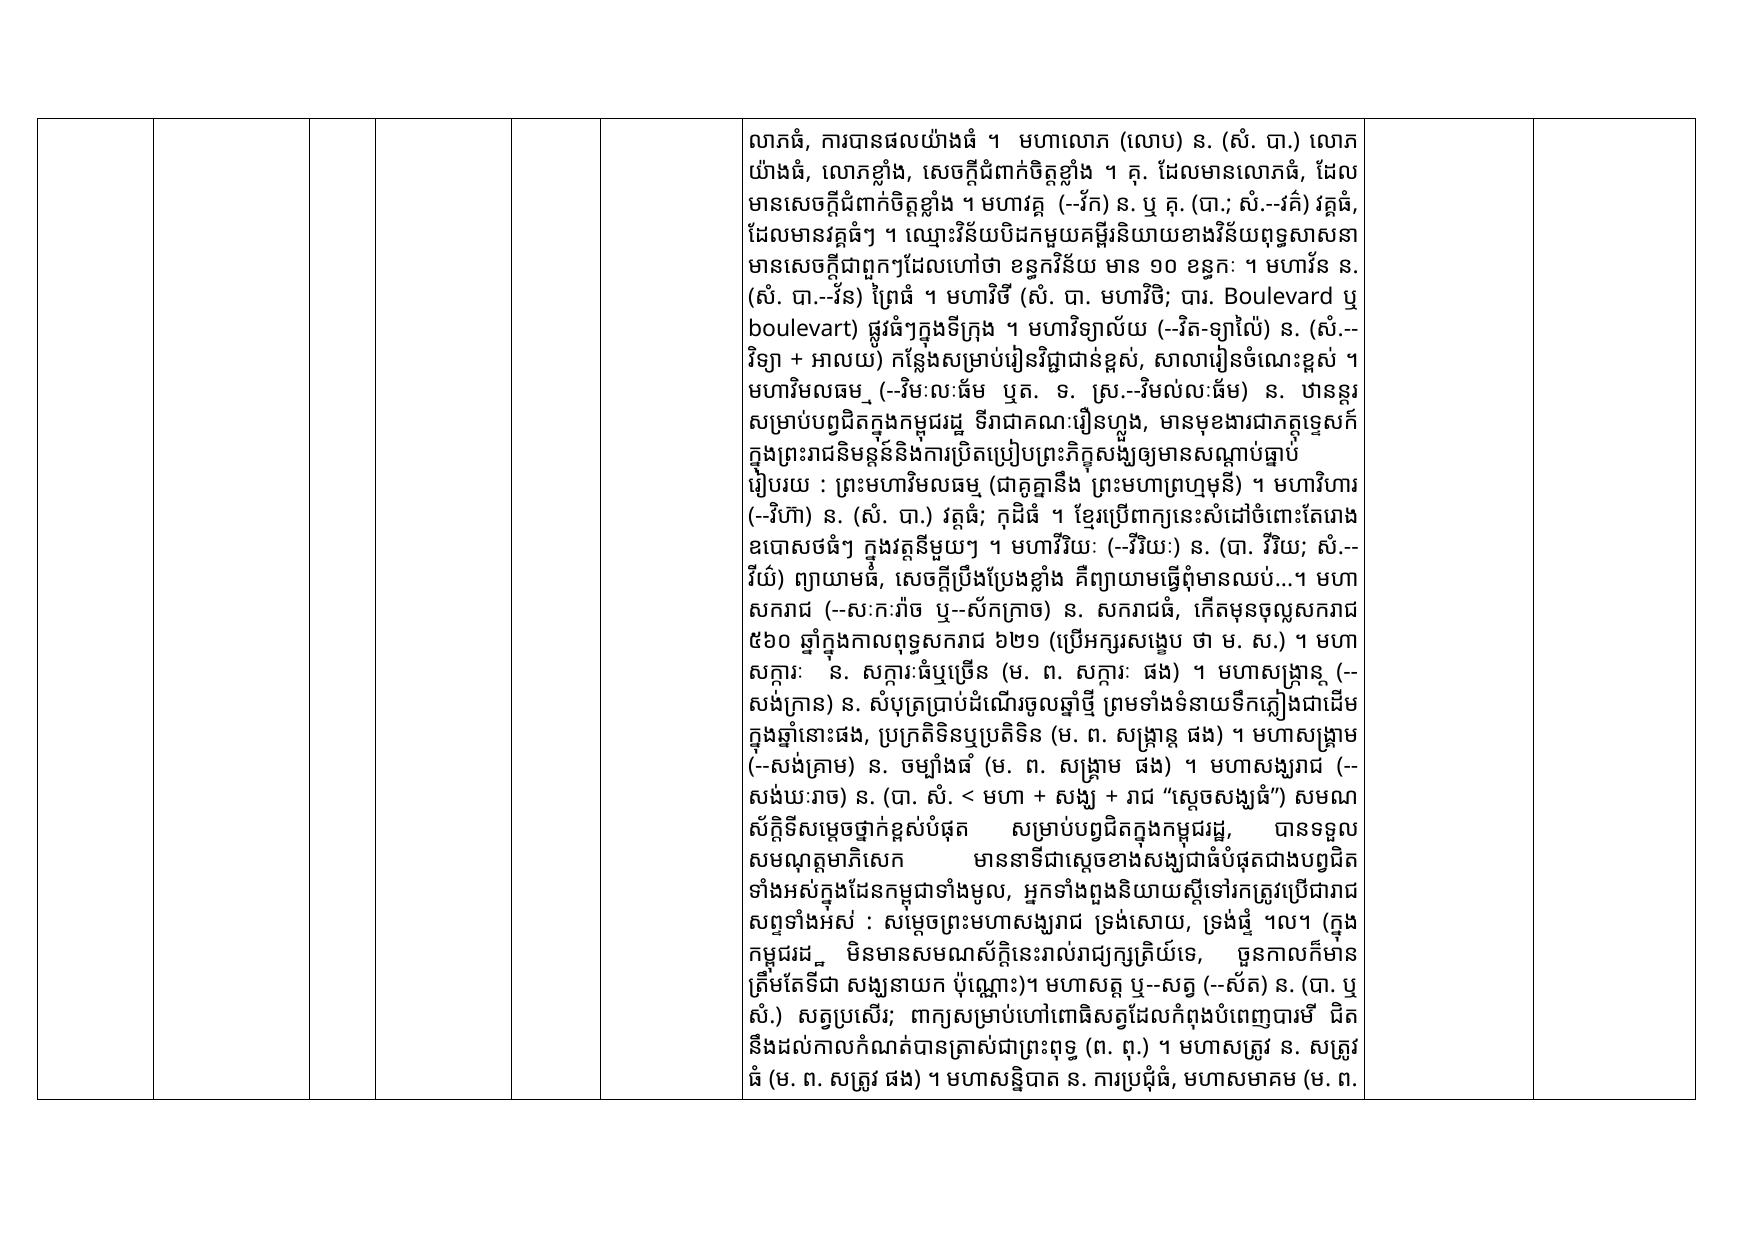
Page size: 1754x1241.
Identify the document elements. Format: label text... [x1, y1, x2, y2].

table_cell [601, 119, 742, 1098]
table_cell [1365, 119, 1533, 1098]
table_cell [512, 119, 600, 1098]
table_cell [154, 119, 309, 1098]
table_cell មហា​ត្ម័ន មហា​ត្រកូល មហា​ថេរ មហា​ទក្សា មហា​ទាន មហា​ទុក្ខ មហា​ទុរគត មហា​ទុរភិក្ស មហា​ទេព មហា​ទ្វីប មហា​ធានី មហា​នគរ មហា​នទី មហា​នរក មហា​នាគ មហា​និកាយ មហានុភាព មហា​បណ្ឌិត មហា​ព្រឹថពី មហា​ផល មហា​ពន មហា​ពិធី មហា​ពេទ្យ មហា​ពោធិ មហា​ពោធិ​ស្ថាន មហា​ព្រហ្ម មហា​ព្រហ្ម​មុនី មហា​ភិនិស្រ្កម មហា​ភូត មហា​មគ្គ មហា​មន្រ្តី មហា​មាត្រ មហា​មាយា មហា​មិត្ត មហា​មុនី មហា​មេឃ មហា​មោគ្គល្លាន មហា​យញ្ញ មហា​យាន មហា​យុគ មហា​យុទ្ធ មហា​រញ្ញ មហា​រដ្ឋ មហា​រាជ មហា​រាជានុភាព មហា​រាត្រ មហា​រោរព មហា​លាភ មហា​វគ្គ មហា​វ័ន មហា​វិថី មហា​វិទ្យាល័យ មហា​វិមល​ធម្ម មហា​វិហារ មហា​វីរិយៈ មហា​សករាជ មហា​សក្ការៈ មហា​សង្ក្រាន្ត មហា​សង្គ្រាម មហា​សង្ឃ​រាជ មហា​សត្ត មហា​សត្រូវ មហា​សន្និបាត មហា​សមាគម មហា​សមុទ្ទ មហា​សម្មត​រាជ មហា​សារីបុត្ត មហា​សាល មហា​សាលា មហាសាវក មហា​សេដ្ឋី មហា​សេវ័ក មហា​ស្រណុក មហា​អមាត្យ មហា​អវីចី មហា​ឥសី មហា​ឧបរាជ មហា​ឫសី មហា​ថេរ មហា​ទាន មហា​មុនី មហា​រាជ មហា​វ័ន មហា​សាលា មហា​កច្ចាយនៈ មហា​ករុណា មហា​កវី មហា​កាព្យ មហា​កោលាហល មហា​ក្សត្រ មហា​ក្សត្រាធិ​រាជ មហា​ក្សត្រិយ៍ មហា​ក្សត្រិយ​វង្ស​ មហា​គាម​ភោជក មហា​គ្រាម មហា​ចក្រពត្តិ មហា​ចោរ មហា​ជន មហា​ជាតក៍ [1534, 119, 1695, 1098]
table_cell (មហត៑, មហន៑្ត; មហន្ត > មហា) ធំ; ច្រើន; ប្រសើរ; សម្បើម; ខ្លាំង...។ គុណ​នាម​នេះ​សម្រាប់​ប្រើ​ជា​បទ​សមាស​រៀង​ជា​ខាង​ដើម​នៃ​សព្ទ​ដទៃ, ប្រើ​បាន​ជា​អនេក​រាប់​ពុំ​អស់, ដូច​ជា : មហា​ថេរ ព្រះ​ថេរៈ​ធំ; មហា​ទាន ទាន​ធំ; មហា​មុនី អ្នក​ប្រាជ្ញ​ធំ; មហា​រាជ ស្ដេច​ធំ; មហា​វ័ន ព្រៃ​ធំ; មហា​សាលា សាលា​ធំ​ជាដើម ។ សូម្បី​ភាសា​ខ្មែរ​ក៏​អាច​ប្រើ​សព្ទ មហា នេះ​ផ្សំ​ចូល​ជា​បទ​សមាស​បាន​ខ្លះ (តាម​ទម្លាប់​ប្រើ), ដូច​ជា : មហា​កម្ជិល ខ្ជិល​ធំ, ដែល​ខ្ជិល​ខ្លាំង; មហា​ក្រ ដែល​ក្រ​ខ្លាំង, ដែល​ក្រ​ក្រៃ​ពេក; មហា​ខូច ខូច​ធំ, ដែល​ខូច​បណ្ដាច់; មហា​គំរក់ គំរក់​បំផុត: មហា​ទូលាយ ទូលាយ​ពន់​ពេក; មហា​ប្រសើរ; ប្រសើរ​ក្រៃ​ពេក; មហា​ព្រើល ព្រើល​ធំ, ព្រើល​ខ្លាំង; មហា​រពឹស របឹស​ណាស់; មហា​លំបាក លំបាក​ខ្លាំង; មហា​ល្មោភ ល្មោភ​ក្រៃ​ពេក, ល្មោភ​ខ្លាំង; មហា​កំណត់ អំណត់​ខ្លាំង, ដែល​អត់​ឃ្លាន​ខ្លាំង​ណាស់ ឬ​ដែល​ប៉ិន​អត់​ទ្រាំ​ពេក; មហា​អំណាច អំណាច​ធំ, ដែល​មាន​អំណាច​ច្រើន​ជាដើម (ពាក្យ​ក្រៅ​ពី​នេះ​ដែល​ភ្ជាប់ មហា នៅ​ខាង​ដើម​ទាំង​ប៉ុន្មាន​ដូច​មាន​ត​រៀង​តាម​លំដាប់​អក្សរ​ទៅ) ។ មហា​កច្ចាយនៈ (មៈហា​ក័ចចាយ៉ៈន៉ៈ) ន. (បា.) នាម​ព្រះ​មហា​ថេរ​មួយ​អង្គ​ក្នុង​ពុទ្ធ​សម័យ (រាប់​ចូល​ក្នុង​ពួក​អសីតិ​មហា​សាវ័ក, ព្រះ​សម្មាសម្ពុទ្ធ​ទ្រង់​លើក​សរសើរ​ថា ជា​អ្នក​ប៉ិន​ប្រសប់​ខាង​ការ​សម្ដែង​សេចក្ដី​សង្ខេប​ឲ្យ​ពិស្ដារ​ទូលាយ​បាន) ។ មាន​ព្រះ​មហា​ថេរ​មួយ​អង្គ​ផ្សេង​ទៀត​មាន​នាម​ថា មហា​កច្ចាយនៈ ដែរ កើត​នៅ​ក្នុង​ក្រុង មថុរា រដ្ឋ​សុរសេន (ប្រទេស​ឥណ្ឌា​ខាង​ត្បូង ដែល​ហៅ​ថា រដ្ឋ​អវន្តិ ក្នុង​សម័យ​បុរាណ) ព្រះ​មហា​កច្ចាយនត្ថេរ​អង្គ​នេះ​បាន​តែង​វេយ្យាករណ៍​ជា​ភាសា​បាលី​មួយ​គម្ពីរ​ឈ្មោះ មូល​កច្ចាយន ព្រម​ទាំង​មេ​សូត្រ​ជា​គោល​ផង​ហៅ​ថា កច្ចាយន​សូត្រ ក្នុង​ពុទ្ធ​សតវត្សរ៍​ទី​១១ គ្រិស្ត​សតវត្សរ៍​ទី​៦, ជា​វេយ្យាករណ៍​បាលី​ចាស់​ជាង​វេយ្យាករណ៍​បាលី​ឯ​ទៀត, សម្រាប់​ឲ្យ​កុលបុត្រ​រៀន​សូត្រ​រហូត​មក​ដល់​សម័យ​យើង​សព្វ​ថ្ងៃ​នេះ ។ មហា​ករុណា (--កៈ--) ន. (សំ. បា.) សេចក្ដី​អាណិត​ធំ​ឬ​ច្រើន​គឺ​អាណិត​ចំពោះ​សព្វ​សត្វ​មិន​រើស​មុខ ចង់​ឲ្យ​រួច​ចាក​ទុក្ខ​ភ័យ​ទាំងអស់​គ្នា (ករុណា​របស់​ព្រះ​សព្វញ្ញុពុទ្ធ) ។ មហា​កវី (--កៈវ៉ី) ន. (សំ. បា.--កវិ) អ្នក​ប្រាជ្ញ​ធំ, អ្នក​ប្រាជ្ញ​ធំ​ខាង​ការ​តែង​កាព្យ​ ។ មហា​កាព្យ (--កាប) ន. (បា.; សំ.--កាវ្យ ឬ--កាព្យ ក៏​មាន​ខ្លះ) កាព្យ​ធំ គឺ​កាព្យ​ដែល​មាន​ដំណើរ​សេចក្ដី​ពិស្ដារ​វែង ។ មហា​កោលាហល (--កោល៉ាហល់) ន. (សំ. បា.) កោលាហល​ធំ គឺ​សូរ​សព្ទ​គឹកកង​រំពង​ខ្លាំង, ការ​ផ្អើល​ជ្រួល​ជ្រើម​បញ្ចេញ​សូរ​សព្ទ​កង​រំពង​ខ្លាំង ។ មហា​ក្សត្រ (--ក្ស័ត) ន. (សំ.) ក្សត្រ​ធំ, ក្សត្រិយ៍​ប្រសើរ; បើ​ស្ត្រី​ជា មហា​ក្សត្រី ឬ មហា​ក្សត្រិយានី ។ មហា​ក្សត្រាធិរាជ ព្រះ​រាជា​ដែល​ក្រៃលែង​ជាង​ពួក​មហា​ក្សត្រ​ឬ​ស្ដេច​ដែល​ជា​ចម្បង​ក្នុង​ពួក​មហា​ក្សត្រ ។ មហា​ក្សត្រិយ៍ (-ក្ស័ត) ន. (សំ.--ក្សត្រិយ; បា. ខត្តិយ) ដូច​គ្នា​នឹង មហា​ក្សត្រ ដែរ ។ មហា​ក្សត្រិយ​វង្ស ឬ--ខត្តិយ​វង្ស វង្ស​មហា​ក្សត្រិយ៍; ដែល​ជា​ពូជ​ពង្ស​នៃ​មហា​ក្សត្រិយ៍ (ច្រើន​ប្រើ​ជា​គោរម្យ​ព្រះ​នាម​នៃ​ក្សត្រិយ៍​ទ្រង់​រាជ្យ) ។ មហា​គាម​ភោជក (--គាមៈភោជៈកៈ ឬ--ជក់) ន. (បា.) អភិបាល​ស្រុក; ហៅ​ជា សំ. ថា មហា​គ្រាម​ភោជក ក៏​បាន (ម. ព. គាម​ភោជក និង គ្រាម​ភោជក ផង) ។ មហា​គ្រាម ន. (សំ.; បា. --គាម) ស្រុក​ធំ ។ មហា​ចក្រពត្តិ (--ច័កក្រៈព័ត) ន. (សំ.--ចក្រវរ្តិន៑; បា. ចក្កវត្តិ) ស្ដេច​ចក្រពត្តិ​ធំ; ហៅ​ថា មហា​ចក្រពត្តិ​រាជ ឬ​ហៅខ្លី​ត្រឹមតែ មហា​ចក្រ ក៏​មាន, គេ​ច្រើន​និយាយ​ថា សម្បត្តិ​មហា​ចក្រ (ម. ព. ចក្រពត្តិ ផង) ។ មហា​ចោរ (--ចោ) ន. (បា.; សំ.--ចៅរ) ចោរ​ធំ ។ មហា​ជន (--ជន់) ន. (បា.) ជន​ច្រើន, ពួក​មនុស្ស​ច្រើន, ប្រជាជន ។ មហា​ជាតក៍ (--ជាត) ន. (សំ. បា.--ជាតក) ជាតក​ធំ; ឈ្មោះ​គម្ពីរ​ជាតក​មួយ​ខាង​ពុទ្ធ​សាសនា​សម្ដែង​រឿងរ៉ាវ​ព្រះ​វេស្សន្តរ...; ពួក​ពុទ្ធ​សាសនិក​ជន​រាប់​អាន​ណាស់, ច្រើន​និមន្ត​ភិក្ខុ​សាមណេរ​ទេស្នា តាម​កាល​រដូវ​រៀងរាល់​ឆ្នាំ​មិន​សូវ​ដែល​ខាន (ហៅ​ថា មហា​ជាតិ ឬ មហា​វេស្សន្តរ​ជាតក ក៏​បាន) ។ មហា​ត្ម័ន ឬ មហា​ត្មា ន. (សំ. មហាត្មន៑ < មហត៑ + អាត្មន៑; បា. មហាត្ត < មហន្ត + អត្ត ) ចិត្ត​ដ៏​ប្រសើរ, ចិត្ត​ទូលាយ, ចិត្ត​ឱបអរ​សាទរ ។ អ្នក​ដែល​មាន​ចិត្ត​ជា​បុណ្យ, ដែល​មាន​ចិត្ត​ឱបអរ​សាទរ​ក្នុង​ដំណើរ​ចង់​ឲ្យ​អ្នក​ទាំងពួង​បាន​សេចក្ដី​សុខ (អ្នក​ប្រាជ្ញ​ខាង​ផ្លូវ​ទូន្មាន​ចិត្ត, ហាត់​ចិត្ត; ច្រើន​ហៅ​សំដៅ​មហា​ឫសី, យោគី ឬ​ព្រះ​អរហន្ត) ។ មហា​ត្រកូល ន. (បា. មហា​កុល) ត្រកូល​ធំ, ពូជ​វង្ស​ខ្ពង់ខ្ពស់ (ម. ព. ត្រកូល ផង) ។ មហា​ថេរ (ថេរ៉ៈ ឬ --ថែ) ន. (បា.) ថេរៈ​ធំ, ព្រះ​ថេរៈ​ធំ; បើ​ភិក្ខុនី​ជា​មហា​ថេរី “ថេរី​ធំ” (ម. ព. ថេរៈ ន.) ។ មហា​ទក្សា ឈ្មោះ​ក្បួន​ហោរ​មួយ​បែប និយាយ​ពី​ថ្ងៃ​កំណើត​មនុស្ស​ជាដើម ។ មហា​ទាន ន. (បា.) ទាន​ធំ (អំណោយ​ធំ) : ព្រះ​វេស្សន្តរ​ទ្រង់​បាន​បំពេញ​មហា​ទាន​ធំ​ៗ​ជា​អស្ចារ្យ ។ មហា​ទុក្ខ (--ទុក) ន. (បា.) ទុក្ខ​ធំ, ទុក្ខ​ខ្លាំង ។ មហា​ទុរគត ឬ--ទុគ៌ត ន. អ្នក​ដែល​ក្រីក្រ​លំបាក​ខ្លាំង​ (ម. ព. ទុគ្គត, ទុរគត, ទុគ៌ត ទៀត​ផង) ។ មហា​ទុរភិក្ស ឬ--ទុរ្ភិក្ស ន. ដំណើរ​អត់​ឃ្លាន​ខ្លាំង, គ្រា​អំណត់​ខ្លាំង (ម. ព. ទុព្ភិក្ខ, ទុរភិក្ស, ទុរ្ភិក្ស ទៀត​ផង) ។ មហា​ទេព (--ទេប) ន. ឋានន្តរ​មន្ត្រី​ទី​ចាងហ្វាង​ឆ្វេង​ក្រុម​ព្រះ​រាជ​មន្ទីរ (រឿន​ហ្លួង) ក្នុង​ព្រះ​បរម​រាជ​វាំង​នៃ​កម្ពុជ​រដ្ឋ : ឧកញ៉ា​មហា​ទេព (ជា​គូ​គ្នា​នឹង ឧកញ៉ា​មហា​មន្ត្រី; ម. ព. ទេព ផង) ។ មហា​ទ្វីប ន. ទ្វីប​ធំ; តាម​លទ្ធិ​ពុទ្ធ​សាសនា​ថា​មាហា​ទ្វីប​មាន ៤ គឺ​បុព្វ​វិទេហៈ ឬ បូព៌​វិទេហ​ទ្វីប, ជម្ពូ​ទ្វីប, អបរ​គោយានទ្វីប​, ឧត្តរ​កុរុទ្វីប; តាម​លទ្ធិ​បុរាណ​ប្រាប់​ចំនួន​និង​ឈ្មោះ​ផ្សេង​ៗ​គ្នា ខុស​ពី​បែប​នេះ​ក៏​មាន; តាម​លទ្ធិ​សព្វ​ថ្ងៃ​នេះ​ថា មហា​ទ្វីប​ចាស់ គឺ​ទ្វីប​ដែល​គេ​ស្គាល់​ជាក់​មក​យូរ​ហើយ​មាន ៣ គឺ ទ្វីប​អាស៊ី,. ទ្វីប​អឺរុប, ទ្វីប​អាហ្រិ្វគ; មហា​ទ្វីប​ថ្មី​គឺ​ទ្វីប​ដែល​គេ​ទើប​នឹង​ស្គាល់​ក្នុង​សម័យ​ខាង​ក្រោយ​មក​មាន ២ ទៀត​គឺ ទ្វីប​អាមេរិគ, ទ្វីប​អូស្យានី; រួម​មហា​ទ្វីប​ទាំង​ចាស់​ទាំង​ថ្មី​ជា ៥ ហៅ​ថា មហា​ទ្វីប​ប្រាំ​ភាគ (ម. ព. ទ្វីប ផង) ។ មហា​ធានី ន. ក្រុង​ធំ, មហា​នគរ (ម. ព. ធានី ផង) ។ មហា​នគរ ន. នគរ​ធំ, ក្រុង​ធំ ។ នគរ​ធំ ក្នុង​ខែត្រ​សៀមរាប (ម. ព. នគរ, នគរ​ធំ, ផង) ។ មហា​នទី ន. ស្ទឹង​ធំ, ទន្លេ​ធំ (ម. ព. នទី ផង) ។ មហា​នរក ន. នរក​ធំ (ម.ព. នរក ផង) ។ មហា​នាគ ន. នាគ​ធំ; ដំរី​ធំ... ។ លោក​អ្នក​ប្រសើរ​បំផុត (ព្រះ​សព្វញ្ញុពុទ្ធ); ព្រះ​បច្ចេក​ពុទ្ធ); ព្រះ​អរហន្ត... (ម. ព. នាគ ផង) ។ មហា​និកាយ ន. ឈ្មោះ​ពួក​បព្វជិត​ពុទ្ធ​សាសនិក​ក្នុង​ប្រទេស​សៀម លាវ ខ្មែរ សម័យ​សព្វ​ថ្ងៃ​នេះ, ជា​ពីរ​ឬ​ជា​គូ​នឹង ធម្មយុត្តិក​និកាយ (ឈ្មោះ​និកាយ​ទាំង ២ នេះ​កើត​មាន​ឡើង​ជា​ដំបូង​នៅ​ប្រទេស​សៀម ក្នុង​សតវត្ស​ទី ២៤ នៃ​ពុទ្ធ​សករាជ (ម. ព. និកាយ ផង) ។ មហានុភាព (--ភាប) ន. អានុភាព​ធំ, អំណាច​ខ្លាំង, មហា​អំណាច (ម. ព. អានុភាព ផង) ។ មហា​បណ្ឌិត ន. អ្នក​ប្រាជ្ញ​ធំ (ម. ព. បណ្ឌិត ផង) ។ មហា​ព្រឹថពី ន. ផែន​ដី​ធំ គឺ​ផ្ទៃ​ផែន​ដី​ទាំងមូល (ម. ព. ប្រឹថពី ផង) ។ មហា​ផល (--ផល់) ន. ផ្លែ​ធំ​ៗ; សំដៅ​យក​ផ្លែ​ធំ​ៗ​ទាំងពួង មាន​ផ្លែ​ដូង, ត្រឡាច, ឪឡឹក ជាដើម (ម. ព. ផល ផង) ។ មហា​ពន (--ពន់) ន. ព្រៃ​ធំ (ដូច​គ្នា​នឹង មហា​វ័ន ដែរ) ឈ្មោះ​កណ្ឌ​ទី ៧ នៃ​គម្ពីរ​មហា​ជាតក៍ : កណ្ឌ​មហា​ពន (ព. ពុ.) ។ មហា​ពិធី ន. ពិធី​ធំ គឺ​របៀប​ដែល​រៀប​ជា​ពិធី​បុណ្យ​ឬ​ក្បួន​ហែ​យ៉ាង​ធំ (ម. ព. ពិធី ផង) ។ មហា​ពេទ្យ (-ពែត) ន. ពេទ្យ​ធំ, គ្រូ​ពេទ្យ​ធំ (ម. ព. ពេទ្យ​ផង) ។ មហា​ពោធិ ន. ដើម​ពោធិ៍​ដ៏​ប្រសើរ គឺ​ដើម​ពោធិ៍​ដែល​ព្រះ​សក្យមុនី​គោតម​ទ្រង់​គង់​ក្នុង​ម្លប់​ក៏​បាន​ត្រាស់​ជា​ព្រះ​ពុទ្ធ ។ មហា​ពោធិ​ស្ថាន ទី​ដែល​ព្រះ​ពុទ្ធ​ទ្រង់​បាន​ត្រាស់ ។ (ម. ព. ពោធិ និង ពោធិ៍ ផង) ។ មហា​ព្រហ្ម (--ព្រំ) ន. (បា.) ព្រហ្ម​ធំ ។ ឈ្មោះ​ឋាន​ព្រហ្ម​ជាន់​ទី ៣ ក្នុង​រូប​ព្រហ្ម ១៦ ជាន់ ។ មហា​ព្រហ្ម​មុនី (--ព្រំមៈ--) ន. ឋានន្តរ​សម្រាប់​បព្វជិត​ក្នុង​កម្ពុជ​រដ្ឋ ទី​រាជា​គណៈ​រឿនហ្លួង, មាន​នាទី​ជា​ភត្តុទ្ទេសក៍​និង​ការ​ប្រិតប្រៀប​រៀបចំ​ភិក្ខុ​សង្ឃ​ឲ្យ​មាន​សណ្ដាប់ធ្នាប់​ត្រឹមត្រូវ ក្នុង​ព្រះ​រាជ​និមន្តន៍​... (ជា​គូ​គ្នា​នឹង ព្រះ​មហា​វិមល​ធម្ម) ។ មហា​ភិនិស្ក្រម (--ភិនិស-ស្ក្រំ) ន. (សំ. មហត៑ ឬ មហន្ត៑ + អភិនិឞ្រ្កម ឬ--មណ; បា. មហាភិនិក្ខមន) ការ​ចេញ​ដើម្បី​គុណ​ដ៏​ធំ​ក្រៃលែង​គឺ​ការ​ចេញ​ទ្រង់​ព្រះ​ផ្នួស​នៃ​ព្រះ​មហា​សត្វ​ក្នុង​បច្ឆិម​ភព (ការ​ចេញ​បួស​ធ្វើ​ទុក្ករ​កិរិយា​ឲ្យ​បាន​ត្រាស់​ជា​ព្រះ​ពុទ្ធ) : មហា​ភិនិស្ក្រម​នៃ​ព្រះ​មហា​សត្វ; សរសេរ​ជា មហាភិនិស្ក្រមណ៍ ឬ មហាភិនេស្ក្រមណ៍ ក៏​បាន (ព. ពុ.) ។ មហា​ភូត ឬ--ភូតរូប (ម. ព. ភូត​រូប) ។ មហា​មគ្គ ឬ--មាគ៌ា (--ម័ក ឬ--មារគា) ន. ផ្លូវ​ធំ (ម. ព. មគ្គ និង មាគ៌ា ផង) ។ មហា​មន្ត្រី (--មន់ត្រី) ន. ឋានន្តរ​មន្ត្រី​ក្រុម​ព្រះ​រាជ​មន្ទីរ (រឿន​ហ្លួង) ជា​ចាងហ្វាង​ស្ដាំ : ឧកញ៉ា​មហា​មន្ត្រី; ជា​គូ​គ្នា​នឹង​ឧកញ៉ា​មហា​ទេព (ម. ព. មន្ត្រី ផង) ។ មហា​មាត្រ ឬ មហា​មាត្យ (--ម៉ាត) ន. (សំ.; បា. មហា​មត្ត) មន្ត្រី​មាន​ស័ក្តិ​ធំ, សេនាបតី; ហៅ​ថា រាជ​មហា​មាត្រ ក៏​មាន (ច្រើន​ប្រើ​តែ​ពី​ក្នុង​សម័យ​បុរាណ, សម័យ​សព្វ​ថ្ងៃ​នេះ ជួន​កាល​ប្រើ​ជា​ឋានន្តរ​សម្រាប់​មន្ត្រី​សាមញ្ញ​ក៏​មាន) ។ មហា​មាយា ន. (បា.) ព្រះ​នាម​ព្រះ​អគ្គ​មហេសី​នៃ​ព្រះ​បាទ​សិរី​សុទ្ធោទនៈ (ព្រះ​មាតា​នៃ​ព្រះ​សក្យមុនី​សព្វញ្ញុពុទ្ធ) : សម្ដេច​ព្រះ​មហា​មាយា; ហៅ​ថា សម្ដេច​ព្រះ​មាយា ឬ សម្ដេច​ព្រះ​សិរី​មហា​មាយា (ពុទ្ធ​មាតា និង មាយា ២ ផង) ។ មហា​មិត្ត ឬ--មិត្រ (--មិត) ន. មិត្រ​ធំ, មិត្រ​ប្រសើរ, មិត្រ​ខ្ពង់ខ្ពស់ (ក្នុង​សម័យ​បុរាណ​ច្រើន​ប្រើ​ចំពោះ​ក្សត្រិយ៍​ដែល​ជា​មិត្រ​នឹង​ក្សត្រិយ៍​ប្រទេស​ដទៃ; ម. ព. មិត្ត ឬ មិត្រ ទៀត​ផង) ។ មហា​មុនី ន. អ្នក​ប្រាជ្ញ​ធំ; ព្រះ​សព្វញ្ញុពុទ្ធ (ម. ព. មុនី ផង) ។ មហា​មេឃ (--មេក) ន. (បា.) ពពក​ខាប់​ដាល​ខ្មៅ​ងងឹត​ដាប​ដែល​បង្អុរ​ភ្លៀង, ភ្លៀង​ធំ, ភ្លៀង​ខ្លាំង ។ មហា​មោគ្គល្លាន (ម. ព. មោគ្គល្លាន) ។ មហា​យញ្ញ (--យ៉ាញ់ៈញៈ ឬ--យ៉ាញ់) ន. (បា.) យញ្ញ​ធំ, ការ​បូជា​ធំ (ច្រើន​ប្រើ​ខាង​លទ្ធិ​ព្រាហ្មណ) : ធ្វើ​មហា​យញ្ញ ។ មហា​យាន ន. (សំ. បា.) យាន​ធំ ។ ឈ្មោះ​ពួក​ពុទ្ធ​សាសនិក​ដែល​បែក​លទ្ធិ​ចេញ​ផ្សេង​ច្រើន​អន្លើ​ឃ្លាត​ពី​លទ្ធិ​ដើម ដូច​យ៉ាង​ពួក​អ្នក​កាន់​ពុទ្ធ​សាសនា​នៅ​ប្រទេស​ចិន, ជប៉ុន, យួន ជាដើម​ហៅ​ថា ពួក​មហា​យាន ឬ លទ្ធិ​មហា​យាន សំដៅ​សេចក្ដី​ថា “ពួក​ឬ​លទ្ធិ​មាន​ធម៌​ជា​យាន​ដ៏​ធំ​ឬ​ជា​យាន​ដ៏​ប្រសើរ” (ជា​គូ​គ្នា នឹង ហីន​យាន; ហៅ​ថា អាចរិយ​វាទ ឬ អាចរិយ​វាទី “អ្នក​ពោល​តាម​លទ្ធិ​អាចារ្យ (របស់​ខ្លួន)” ក៏​បាន (ជា​គូ​គ្នា​នឹង ថេរ​វាទ ឬ ថេរ​វាទី) ហៅ​ថា ឧត្តរ​និកាយ “ពួក​ខាង​ជើង” ក៏​បាន (ជា​គូ​គ្នា​នឹង ទក្ខិណ​និកាយ) ។ ពួក​ឬ​លទ្ធិ​ទាំង​នេះ​កើត​មាន​ឡើង (មុន​ដំបូង​ក្នុង​មជ្ឈិម​ប្រទេស) តាំង​ពី​ក្នុង​ខាង​ដើម​សតវត្សរ៍​ទី២ នៃ​ពុទ្ធ​សករាជ​រៀង​មក ។ មហា​យុគ (--យុក) ន. (សំ. បា.) យុគ​ធំ គឺ​កាល​ឬ​សម័យ​ដែល​យូរ​អង្វែង​គ្រប់​ចំនួន​យុគ​ទាំង ៤; តាម​លទ្ធិ​បុរាណ​ថា កាល​វែង​ចំនួន​បួន​លាន​បី​សែន​ពីរ​ហ្មឺន (៤.៣២០.០០០) ឆ្នាំ​មនុស្ស​លោក (ម. ព. យុគ ផង) ។ មហា​យុទ្ធ (--យុត) ន. (សំ. បា.) ចម្បាំង​ធំ, មហា​សង្គ្រាម (ហៅ​ថា មហា​យុទ្ធនា ក៏​បាន) ។ មហា​រញ្ញ ឬ មហា​រណ្យ (--រ៉ាញ់ ឬ--រ៉ន់) ន. (បា. ឬ សំ.) ព្រៃ​ធំ, មហា​វ័ន, ព្រហា​វ័ន (ព. កា.) ។ មហា​រដ្ឋ (--រ័ត) ន. (បា. សំ.--រឞ្រ្ត) ដែន​ធំ ។ ឈ្មោះ​ដែន​មួយ​ក្នុង​ប្រទេស​ឥណ្ឌា​ប៉ែក​ខាង​លិច (ច្រើន​ហៅ​ថា មហា​រាស្ត្រ) ។ មហា​រាជ (--រាច) ន. (បា.) ស្ដេច​ធំ ។ មហា​រាជានុភាព អានុភាព​នៃ​ស្ដេច​ធំ ។ មហា​រាត្រ (-រាត) ន. (សំ.) វេលា​អធ្រាត្រ (ព. កា.) ។ មហា​រោរព (--រោរប់) ន. (បា. មហា​រោរុវ; សំ. មហា​រោរវ ឈ្មោះ​នរក​ធំ​មួយ (រោរព​នរក​ធំ) ។ គុ. ដែល​មាន​សូរ​សព្ទ​សម្រែក​ដោយ​សេចក្ដី​ទុក្ខ​ឮ​ខ្លាំង​ក្រៃ; ដែល​មាន​សូរ​សម្រែក​ថ្ងូរ​ខ្លាំង​គួរ​ខ្លាច ។ ព. ប្រ. ទី​មហា​រោរព ទី​ដែល​មាន​មនុស្ស​ឬ​សត្វ​អនាថា​ឈឺ​ចាប់​ជា​ទម្ងន់ ស្រែក​ថ្ងូរ​ឮ​សូរ​សព្ទ​ខ្លាំង​ៗ; មនុស្ស​មហា​រោរព មនុស្ស​អនាថោ ដែល​មាន​ជម្ងឺ​ធ្ងន់​ស្រែក​ថ្ងូរ​ឮ​ខ្លាំង​ៗ​ឥត​ស្រាក ។ មហា​លាភ (--លាប) ន. (សំ. បា.) លាភ​ធំ, ការ​បាន​ផល​យ៉ាង​ធំ ។ មហា​លោភ (លោប) ន. (សំ. បា.) លោភ​យ៉ាង​ធំ, លោភ​ខ្លាំង, សេចក្ដី​ជំពាក់​ចិត្ត​ខ្លាំង ។ គុ. ដែល​មាន​លោភ​ធំ, ដែល​មាន​សេចក្ដី​ជំពាក់​ចិត្ត​ខ្លាំង ។ មហា​វគ្គ (--វ័ក) ន. ឬ គុ. (បា.; សំ.--វគ៌) វគ្គ​ធំ, ដែល​មាន​វគ្គ​ធំ​ៗ ។ ឈ្មោះ​វិន័យ​បិដក​មួយ​គម្ពីរ​និយាយ​ខាង​វិន័យ​ពុទ្ធ​សាសនា មាន​សេចក្ដី​ជា​ពួក​ៗ​ដែល​ហៅ​ថា ខន្ធក​វិន័យ មាន ១០ ខន្ធកៈ ។ មហា​វ័ន ន. (សំ. បា.--វ័ន) ព្រៃ​ធំ ។ មហា​វិថី (សំ. បា. មហា​វិថិ; បារ. Boulevard ឬ boulevart) ផ្លូវ​ធំ​ៗ​ក្នុង​ទី​ក្រុង ។ មហា​វិទ្យាល័យ (--វិត-ទ្យាល៉ៃ) ន. (សំ.--វិទ្យា + អាលយ) កន្លែង​សម្រាប់​រៀន​វិជ្ជា​ជាន់​ខ្ពស់, សាលា​រៀន​ចំណេះ​ខ្ពស់ ។ មហា​វិមល​ធម្ម (--វិមៈលៈធ័ម ឬ​ត. ទ. ស្រ.--វិមល់លៈធ័ម) ន. ឋានន្តរ​សម្រាប់​បព្វជិត​ក្នុង​កម្ពុជ​រដ្ឋ ទី​រាជា​គណៈ​រឿនហ្លួង, មាន​មុខងារ​ជា​ភត្តុទ្ទេសក៍​ក្នុង​ព្រះ​រាជ​និមន្តន៍​និង​ការ​ប្រិតប្រៀប​ព្រះ​ភិក្ខុ​សង្ឃ​ឲ្យ​មាន​សណ្ដាប់ធ្នាប់​រៀបរយ : ព្រះ​មហា​វិមល​ធម្ម (ជា​គូ​គ្នា​នឹង ព្រះ​មហា​ព្រហ្ម​មុនី) ។ មហា​វិហារ (--វិហ៊ា) ន. (សំ. បា.) វត្ត​ធំ; កុដិ​ធំ ។ ខ្មែរ​ប្រើ​ពាក្យ​នេះ​សំដៅ​ចំពោះ​តែ​រោង​ឧបោសថ​ធំ​ៗ ក្នុង​វត្ត​នីមួយ​ៗ ។ មហា​វីរិយៈ (--វីរិយៈ) ន. (បា. វីរិយ; សំ.--វីយ៌) ព្យាយាម​ធំ, សេចក្ដី​ប្រឹងប្រែង​ខ្លាំង គឺ​ព្យាយាម​ធ្វើ​ពុំ​មាន​ឈប់...។ មហា​សករាជ (--សៈកៈរ៉ាច ឬ--ស័កក្រាច) ន. សករាជ​ធំ, កើត​មុន​ចុល្ល​សករាជ ៥៦០ ឆ្នាំ​ក្នុង​កាល​ពុទ្ធ​សករាជ ៦២១ (ប្រើ​អក្សរ​សង្ខេប ថា ម. ស.) ។ មហា​សក្ការៈ ន. សក្ការៈ​ធំ​ឬ​ច្រើន (ម. ព. សក្ការៈ ផង) ។ មហា​សង្ក្រាន្ត (--សង់ក្រាន) ន. សំបុត្រ​ប្រាប់​ដំណើរ​ចូល​ឆ្នាំ​ថ្មី ព្រម​ទាំង​ទំនាយ​ទឹក​ភ្លៀង​ជាដើម ក្នុង​ឆ្នាំ​នោះ​ផង, ប្រក្រតិទិន​ឬ​ប្រតិទិន (ម. ព. សង្ក្រាន្ត ផង) ។ មហា​សង្គ្រាម (--សង់គ្រាម) ន. ចម្បាំង​ធំ (ម. ព. សង្គ្រាម ផង) ។ មហា​សង្ឃ​រាជ (--សង់ឃៈរាច) ន. (បា. សំ. < មហា + សង្ឃ + រាជ “ស្ដេច​សង្ឃ​ធំ”) សមណ​ស័ក្តិ​ទី​សម្ដេច​ថ្នាក់​ខ្ពស់​បំផុត សម្រាប់​បព្វជិត​ក្នុង​កម្ពុជ​រដ្ឋ, បាន​ទទួល​សមណុត្តមាភិសេក មាន​នាទី​ជា​ស្ដេច​ខាង​សង្ឃ​ជា​ធំ​បំផុត​ជាង​បព្វជិត​ទាំងអស់​ក្នុង​ដែន​កម្ពុជា​ទាំង​មូល, អ្នក​ទាំងពួង​និយាយ​ស្ដី​ទៅ​រក​ត្រូវ​ប្រើ​ជា​រាជ​សព្ទ​ទាំងអស់ : សម្ដេច​ព្រះ​មហា​សង្ឃ​រាជ ទ្រង់​សោយ, ទ្រង់​ផ្ទំ ។ល។ (ក្នុង​កម្ពុជ​រដ្ឋ មិន​មាន​សមណ​ស័ក្ដិ​នេះ​រាល់​រាជ្យ​ក្សត្រិយ៍​ទេ, ចួន​កាល​ក៏​មាន​ត្រឹមតែ​ទី​ជា សង្ឃនាយក ប៉ុណ្ណោះ)។ មហា​សត្ត ឬ--សត្វ (--ស័ត) ន. (បា. ឬ សំ.) សត្វ​ប្រសើរ; ពាក្យ​សម្រាប់​ហៅ​ពោធិ​សត្វ​ដែល​កំពុង​បំពេញ​បារមី ជិត​នឹង​ដល់​កាល​កំណត់​បាន​ត្រាស់​ជា​ព្រះ​ពុទ្ធ (ព. ពុ.) ។ មហា​សត្រូវ ន. សត្រូវ​ធំ (ម. ព. សត្រូវ ផង) ។ មហា​សន្និបាត ន. ការ​ប្រជុំ​ធំ, មហា​សមាគម (ម. ព. សន្និបាត ផង) ។ មហា​សមាគម (--សៈម៉ាគំ) ន. ការ​មក​ជួប​ជុំ​គ្នា​ច្រើន, ការ​ប្រជុំ​គ្នា​យ៉ាង​ធំ (ម. ព. សមាគម ផង) ។ មហា​សមុទ្ទ ឬ--សមុទ្រ (--សៈម៉ុត) ន. (បា. ឬ សំ.) សមុទ្ទ​ធំ ។ មហា​សម្មត​រាជ (--ស័ម-ម៉ៈតៈរ៉ាច) ន. (បា.) ព្រះ​នាម​ប្រថម​ក្សត្រិយ៍​ក្នុង​ខាង​ដើម​នៃ​ភទ្រកល្ប​នេះ : ព្រះ​បាទ​មហា​សម្មត​រាជ (ម. ព. មនុ ផង) ។ មហា​សារីបុត្ត ឬ--បុត្រ (ម. ព. សារីបុត្ត) ។ មហា​សាល គុ. ឬ ន. (សំ. បា.) ដែល​មាន​ទ្រព្យ​ខ្លឹមសារ​ច្រើន; អ្នក​មាន​ទ្រព្យ​ច្រើន​លើសលន់...; ហៅ​តាម​ថ្នាក់​វណ្ណៈ ថា ខត្តិយ​មហា​សាល, ព្រាហ្មណ​មហា​សាល, គហបតិ​មហា​សាល ។ មហា​សាលា (--សាល៉ា) ន. (បា.) សាលា​ធំ ។ មហា​សាវក ឬ--វ័ក (--សាវ៉ាក់) ន. (បា.--សាវក; សំ.--ឝ្រាវក) សាវ័ក​ធំ គឺ​ព្រះ​មហា​ថេរ​ទាំងឡាយ ដែល​ជា​សិស្ស​សំខាន់​របស់​ព្រះ​សម្មាសម្ពុទ្ធ ក្នុង​ពុទ្ធ​សម័យ, មាន ៨០ អង្គ ហៅ​ថា អសីតិ​សាវក ឬ អសីតិ​មហា​សាវ័ក (ព. ពុ.) ។ មហា​សេដ្ឋី (--សេត-ឋី) ន. (បា.) សេដ្ឋី​ធំ (ម. ព. សេដ្ឋី ផង) ។ មហា​សេវ័ក ឬ--សេវកាមាត្យ (--សេវ៉ាក់ ឬ--សេវ៉ៈកា ម៉ាត) ន. សេវ័ក​ធំ​ឬ​សេវកាមាត្យ​ធំ ( ម. ព. សេវ័ក និង អមាត្យ ផង ) ។ មហា​ស្រណុក ន. ស្រណុក​ច្រើន គឺ​អ្នក​ដែល​រមែង​នៅ​ជា​សុខ​មិន​ប្រទះ​សេចក្ដី​នឿយ​ហត់; កិច្ចការ​ឬ​ដំណើរ​អ្វី​មួយ​ដែល​ងាយ​ដែល​ស្រួល​ជា​បំផុត ។ ឈ្មោះ​បូស​ឬ​ពិស​ដែល​ចាប់​កើត​ឡើង​​បណ្ដាល​ឲ្យ​តែ​ងងុយ​ដេក ។ មហា​អមាត្យ (--អៈម៉ាត) ន. អមាត្យ​ធំ, មន្ត្រី​ធំ (ម. ព. អមាត្យ ផង) ។ មហា​អវីចី (--អៈ--) ន. (បា.--អវីចី) ឈ្មោះ​នរក​អវីចី ឬ ធំ ។ មហា​ឥសី ឬ មហា​ឫសី ន. (បា. ឥសិ, មហិសិ; សំ. មហរ្សិ < មហា + ឫឞិ) ឥសី​ធំ, ឫសី​ប្រសើរ ។ មហា​ឧបរាជ (--ឧប៉ៈរ៉ាច) ន. ឋានន្តរ​ស័ក្តិ​សម្រាប់​ក្សត្រិយ៍​ទី​ឧបរាជ​ក្នុង​កម្ពុជ​រដ្ឋ : សម្ដេច​ព្រះ​មហា​ឧបរាជ (ម. ព. ឧបរាជ ផង) ។ មហា​ឫសី (ម. ព. មហា​ឥសី) ។ល។ [743, 119, 1364, 1098]
table_cell [376, 119, 511, 1098]
table_cell [310, 119, 375, 1098]
table_cell [38, 119, 153, 1098]
